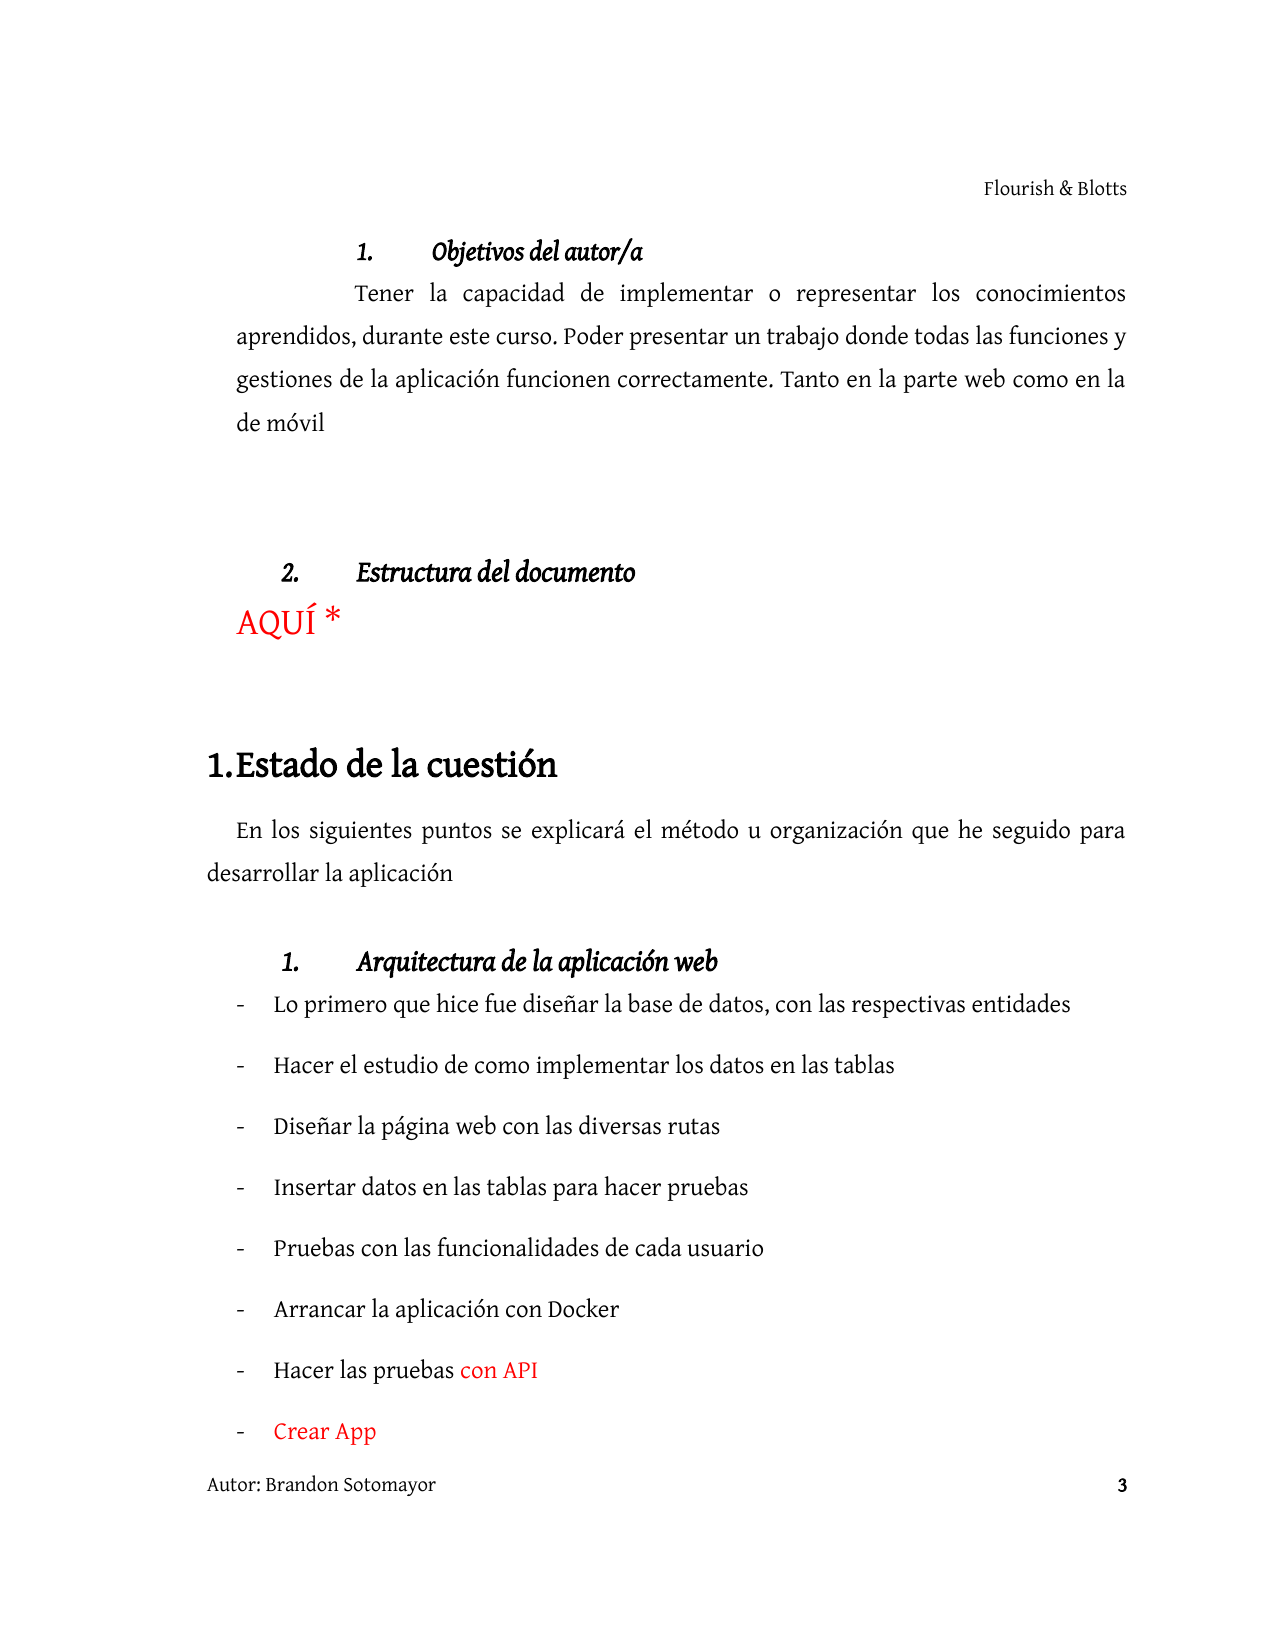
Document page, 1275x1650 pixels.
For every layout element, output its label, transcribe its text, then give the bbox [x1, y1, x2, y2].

text AQUÍ * [207, 601, 1127, 645]
list Arquitectura de la aplicación web [282, 945, 1127, 978]
list Hacer las pruebas con API [236, 1356, 1127, 1385]
list Estado de la cuestión [207, 743, 1127, 787]
list Arrancar la aplicación con Docker [236, 1295, 1127, 1324]
text Tener la capacidad de implementar o representar los conocimientos aprendidos, durante este curso. Poder presentar un trabajo donde todas las funciones y gestiones de la aplicación funcionen correctamente. Tanto en la parte web como en la de móvil [236, 279, 1127, 438]
list Pruebas con las funcionalidades de cada usuario [236, 1234, 1127, 1263]
text En los siguientes puntos se explicará el método u organización que he seguido para desarrollar la aplicación [207, 816, 1127, 888]
list Diseñar la página web con las diversas rutas [236, 1112, 1127, 1141]
list Hacer el estudio de como implementar los datos en las tablas [236, 1052, 1127, 1080]
list Objetivos del autor/a [357, 236, 1127, 267]
list Lo primero que hice fue diseñar la base de datos, con las respectivas entidades [236, 991, 1127, 1019]
list Insertar datos en las tablas para hacer pruebas [236, 1173, 1127, 1202]
list Crear App [236, 1417, 1127, 1446]
list Estructura del documento [282, 556, 1127, 589]
